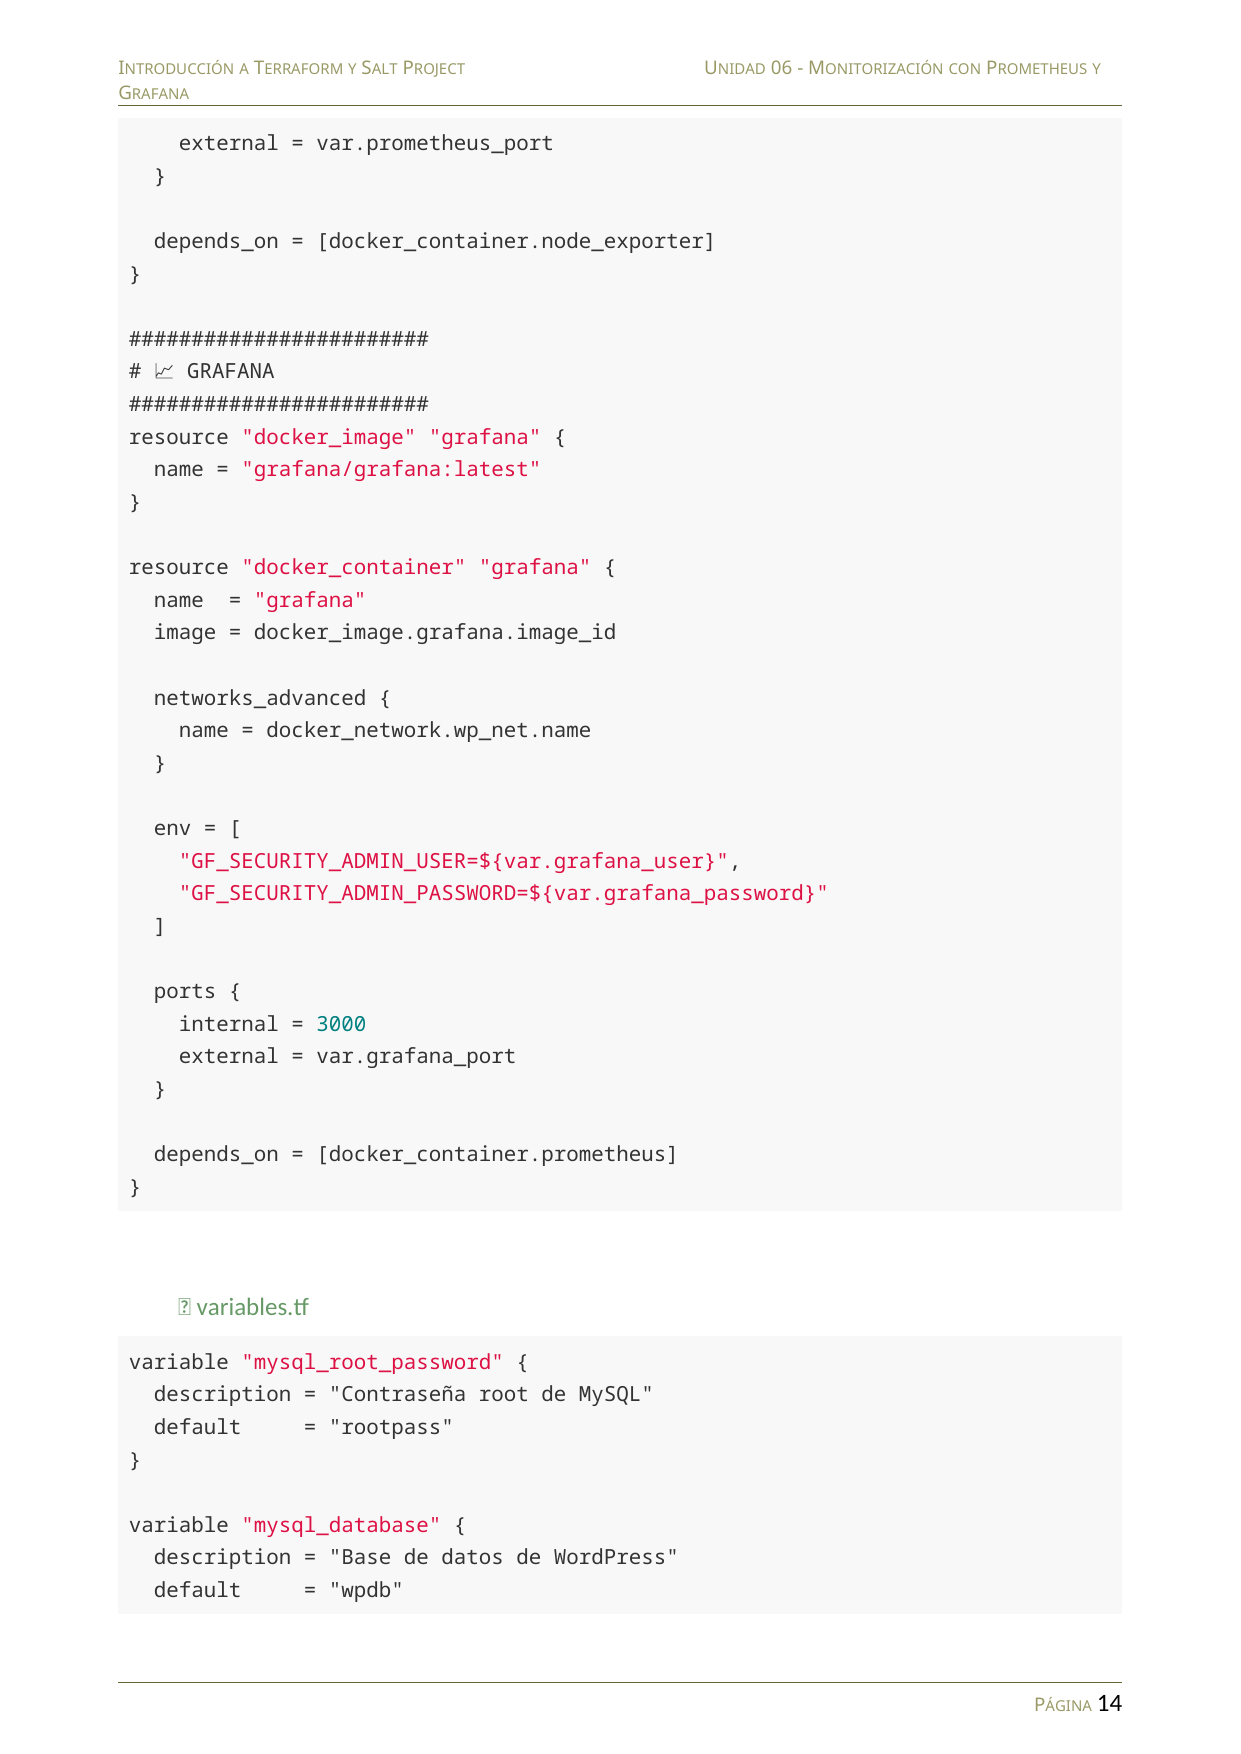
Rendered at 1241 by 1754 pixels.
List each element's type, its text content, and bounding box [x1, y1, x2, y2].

subtitle 📄 variables.tf [178, 1291, 1122, 1322]
table_header external = var.prometheus_port } depends_on = [docker_container.node_exporter] } ######################## # 📈 GRAFANA ######################## resource "docker_image" "grafana" { name = "grafana/grafana:latest" } resource "docker_container" "grafana" { name = "grafana" image = docker_image.grafana.image_id networks_advanced { name = docker_network.wp_net.name } env = [ "GF_SECURITY_ADMIN_USER=${var.grafana_user}", "GF_SECURITY_ADMIN_PASSWORD=${var.grafana_password}" ] ports { internal = 3000 external = var.grafana_port } depends_on = [docker_container.prometheus] } [118, 118, 1122, 1211]
table_header variable "mysql_root_password" { description = "Contraseña root de MySQL" default = "rootpass" } variable "mysql_database" { description = "Base de datos de WordPress" default = "wpdb" [118, 1336, 1122, 1614]
